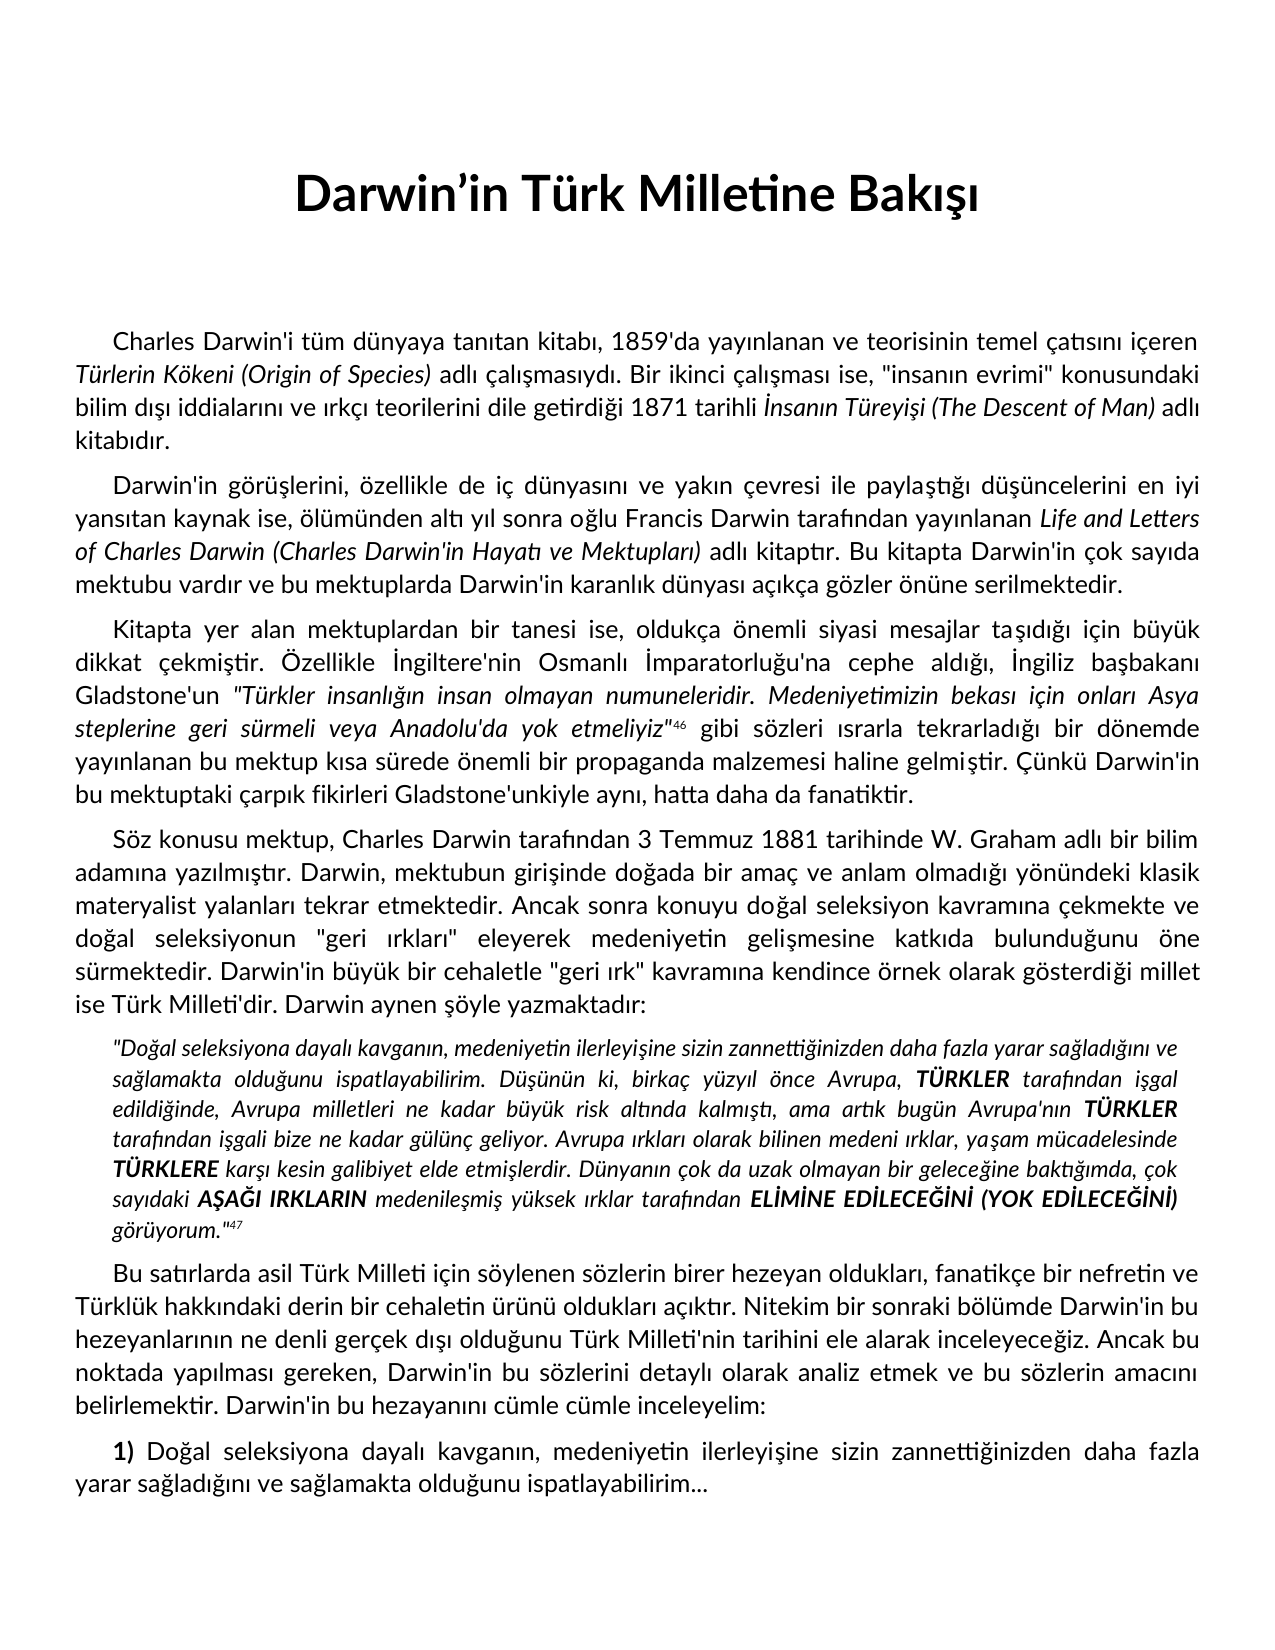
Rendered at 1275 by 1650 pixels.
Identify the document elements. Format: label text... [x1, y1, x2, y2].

text Bu satırlarda asil Türk Milleti için söylenen sözlerin birer hezeyan oldukları, fanatikçe bir nefretin ve Türklük hakkındaki derin bir cehaletin ürünü oldukları açıktır. Nitekim bir sonraki bölümde Darwin'in bu hezeyanlarının ne denli gerçek dışı olduğunu Türk Milleti'nin tarihini ele alarak inceleyeceğiz. Ancak bu noktada yapılması gereken, Darwin'in bu sözlerini detaylı olarak analiz etmek ve bu sözlerin amacını belirlemektir. Darwin'in bu hezayanını cümle cümle inceleyelim: [75, 1258, 1200, 1420]
text Söz konusu mektup, Charles Darwin tarafından 3 Temmuz 1881 tarihinde W. Graham adlı bir bilim adamına yazılmıştır. Darwin, mektubun girişinde doğada bir amaç ve anlam olmadığı yönündeki klasik materyalist yalanları tekrar etmektedir. Ancak sonra konuyu doğal seleksiyon kavramına çekmekte ve doğal seleksiyonun "geri ırkları" eleyerek medeniyetin gelişmesine katkıda bulunduğunu öne sürmektedir. Darwin'in büyük bir cehaletle "geri ırk" kavramına kendince örnek olarak gösterdiği millet ise Türk Milleti'dir. Darwin aynen şöyle yazmaktadır: [75, 824, 1200, 1019]
text Charles Darwin'i tüm dünyaya tanıtan kitabı, 1859'da yayınlanan ve teorisinin temel çatısını içeren Türlerin Kökeni (Origin of Species) adlı çalışmasıydı. Bir ikinci çalışması ise, "insanın evrimi" konusundaki bilim dışı iddialarını ve ırkçı teorilerini dile getirdiği 1871 tarihli İnsanın Türeyişi (The Descent of Man) adlı kitabıdır. [75, 326, 1200, 454]
text Kitapta yer alan mektuplardan bir tanesi ise, oldukça önemli siyasi mesajlar taşıdığı için büyük dikkat çekmiştir. Özellikle İngiltere'nin Osmanlı İmparatorluğu'na cephe aldığı, İngiliz başbakanı Gladstone'un "Türkler insanlığın insan olmayan numuneleridir. Medeniyetimizin bekası için onları Asya steplerine geri sürmeli veya Anadolu'da yok etmeliyiz"46 gibi sözleri ısrarla tekrarladığı bir dönemde yayınlanan bu mektup kısa sürede önemli bir propaganda malzemesi haline gelmiştir. Çünkü Darwin'in bu mektuptaki çarpık fikirleri Gladstone'unkiyle aynı, hatta daha da fanatiktir. [75, 614, 1200, 809]
subtitle Darwin’in Türk Milletine Bakışı [75, 162, 1200, 222]
text Darwin'in görüşlerini, özellikle de iç dünyasını ve yakın çevresi ile paylaştığı düşüncelerini en iyi yansıtan kaynak ise, ölümünden altı yıl sonra oğlu Francis Darwin tarafından yayınlanan Life and Letters of Charles Darwin (Charles Darwin'in Hayatı ve Mektupları) adlı kitaptır. Bu kitapta Darwin'in çok sayıda mektubu vardır ve bu mektuplarda Darwin'in karanlık dünyası açıkça gözler önüne serilmektedir. [75, 470, 1200, 599]
text 1) Doğal seleksiyona dayalı kavganın, medeniyetin ilerleyişine sizin zannettiğinizden daha fazla yarar sağladığını ve sağlamakta olduğunu ispatlayabilirim... [75, 1435, 1200, 1498]
text "Doğal seleksiyona dayalı kavganın, medeniyetin ilerleyişine sizin zannettiğinizden daha fazla yarar sağladığını ve sağlamakta olduğunu ispatlayabilirim. Düşünün ki, birkaç yüzyıl önce Avrupa, TÜRKLER tarafından işgal edildiğinde, Avrupa milletleri ne kadar büyük risk altında kalmıştı, ama artık bugün Avrupa'nın TÜRKLER tarafından işgali bize ne kadar gülünç geliyor. Avrupa ırkları olarak bilinen medeni ırklar, yaşam mücadelesinde TÜRKLERE karşı kesin galibiyet elde etmişlerdir. Dünyanın çok da uzak olmayan bir geleceğine baktığımda, çok sayıdaki AŞAĞI IRKLARIN medenileşmiş yüksek ırklar tarafından ELİMİNE EDİLECEĞİNİ (YOK EDİLECEĞİNİ) görüyorum."47 [112, 1034, 1178, 1243]
